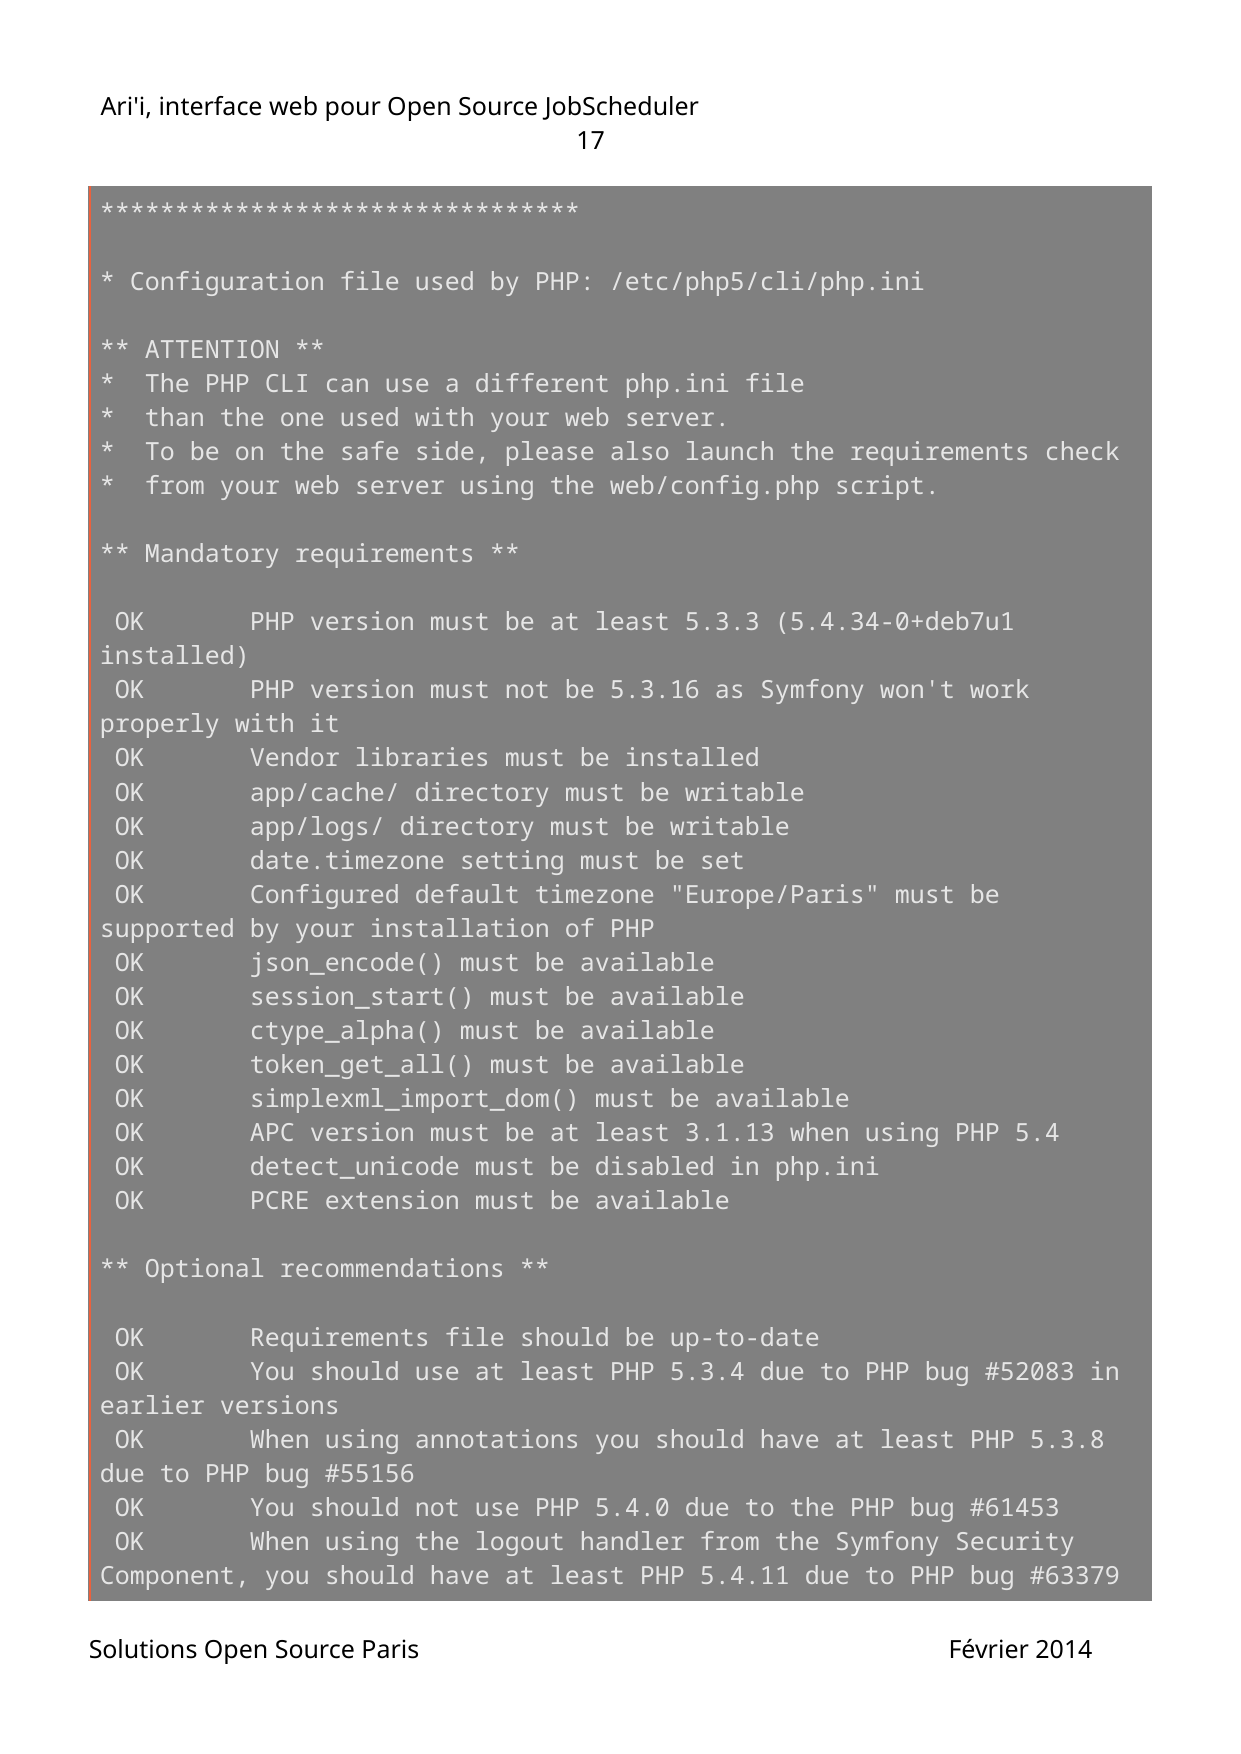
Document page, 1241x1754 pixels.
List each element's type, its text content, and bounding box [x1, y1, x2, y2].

text OK date.timezone setting must be set [91, 833, 1151, 867]
text OK APC version must be at least 3.1.13 when using PHP 5.4 [91, 1106, 1151, 1140]
text OK simplexml_import_dom() must be available [91, 1072, 1151, 1106]
text OK json_encode() must be available [91, 936, 1151, 969]
text OK detect_unicode must be disabled in php.ini [91, 1140, 1151, 1174]
text OK When using annotations you should have at least PHP 5.3.8 due to PHP bug #55156 [91, 1412, 1151, 1481]
text OK Vendor libraries must be installed [91, 731, 1151, 765]
text ** Mandatory requirements ** [91, 527, 1151, 561]
text OK ctype_alpha() must be available [91, 1004, 1151, 1038]
text * Configuration file used by PHP: /etc/php5/cli/php.ini [91, 254, 1151, 288]
text ** ATTENTION ** [91, 322, 1151, 356]
text * than the one used with your web server. [91, 391, 1151, 424]
text OK Requirements file should be up-to-date [91, 1310, 1151, 1344]
text OK app/cache/ directory must be writable [91, 765, 1151, 799]
text OK PHP version must not be 5.3.16 as Symfony won't work properly with it [91, 663, 1151, 731]
text * The PHP CLI can use a different php.ini file [91, 356, 1151, 391]
text OK app/logs/ directory must be writable [91, 799, 1151, 833]
text OK session_start() must be available [91, 969, 1151, 1004]
text ** Optional recommendations ** [91, 1242, 1151, 1276]
text OK Configured default timezone "Europe/Paris" must be supported by your installation of PHP [91, 867, 1151, 936]
text OK You should not use PHP 5.4.0 due to the PHP bug #61453 [91, 1481, 1151, 1514]
text OK token_get_all() must be available [91, 1038, 1151, 1072]
text * from your web server using the web/config.php script. [91, 459, 1151, 493]
text OK You should use at least PHP 5.3.4 due to PHP bug #52083 in earlier versions [91, 1344, 1151, 1412]
text ******************************** [91, 187, 1151, 220]
text OK When using the logout handler from the Symfony Security Component, you should have at least PHP 5.4.11 due to PHP bug #63379 [91, 1514, 1151, 1600]
text * To be on the safe side, please also launch the requirements check [91, 424, 1151, 459]
text OK PHP version must be at least 5.3.3 (5.4.34-0+deb7u1 installed) [91, 595, 1151, 663]
text OK PCRE extension must be available [91, 1174, 1151, 1208]
